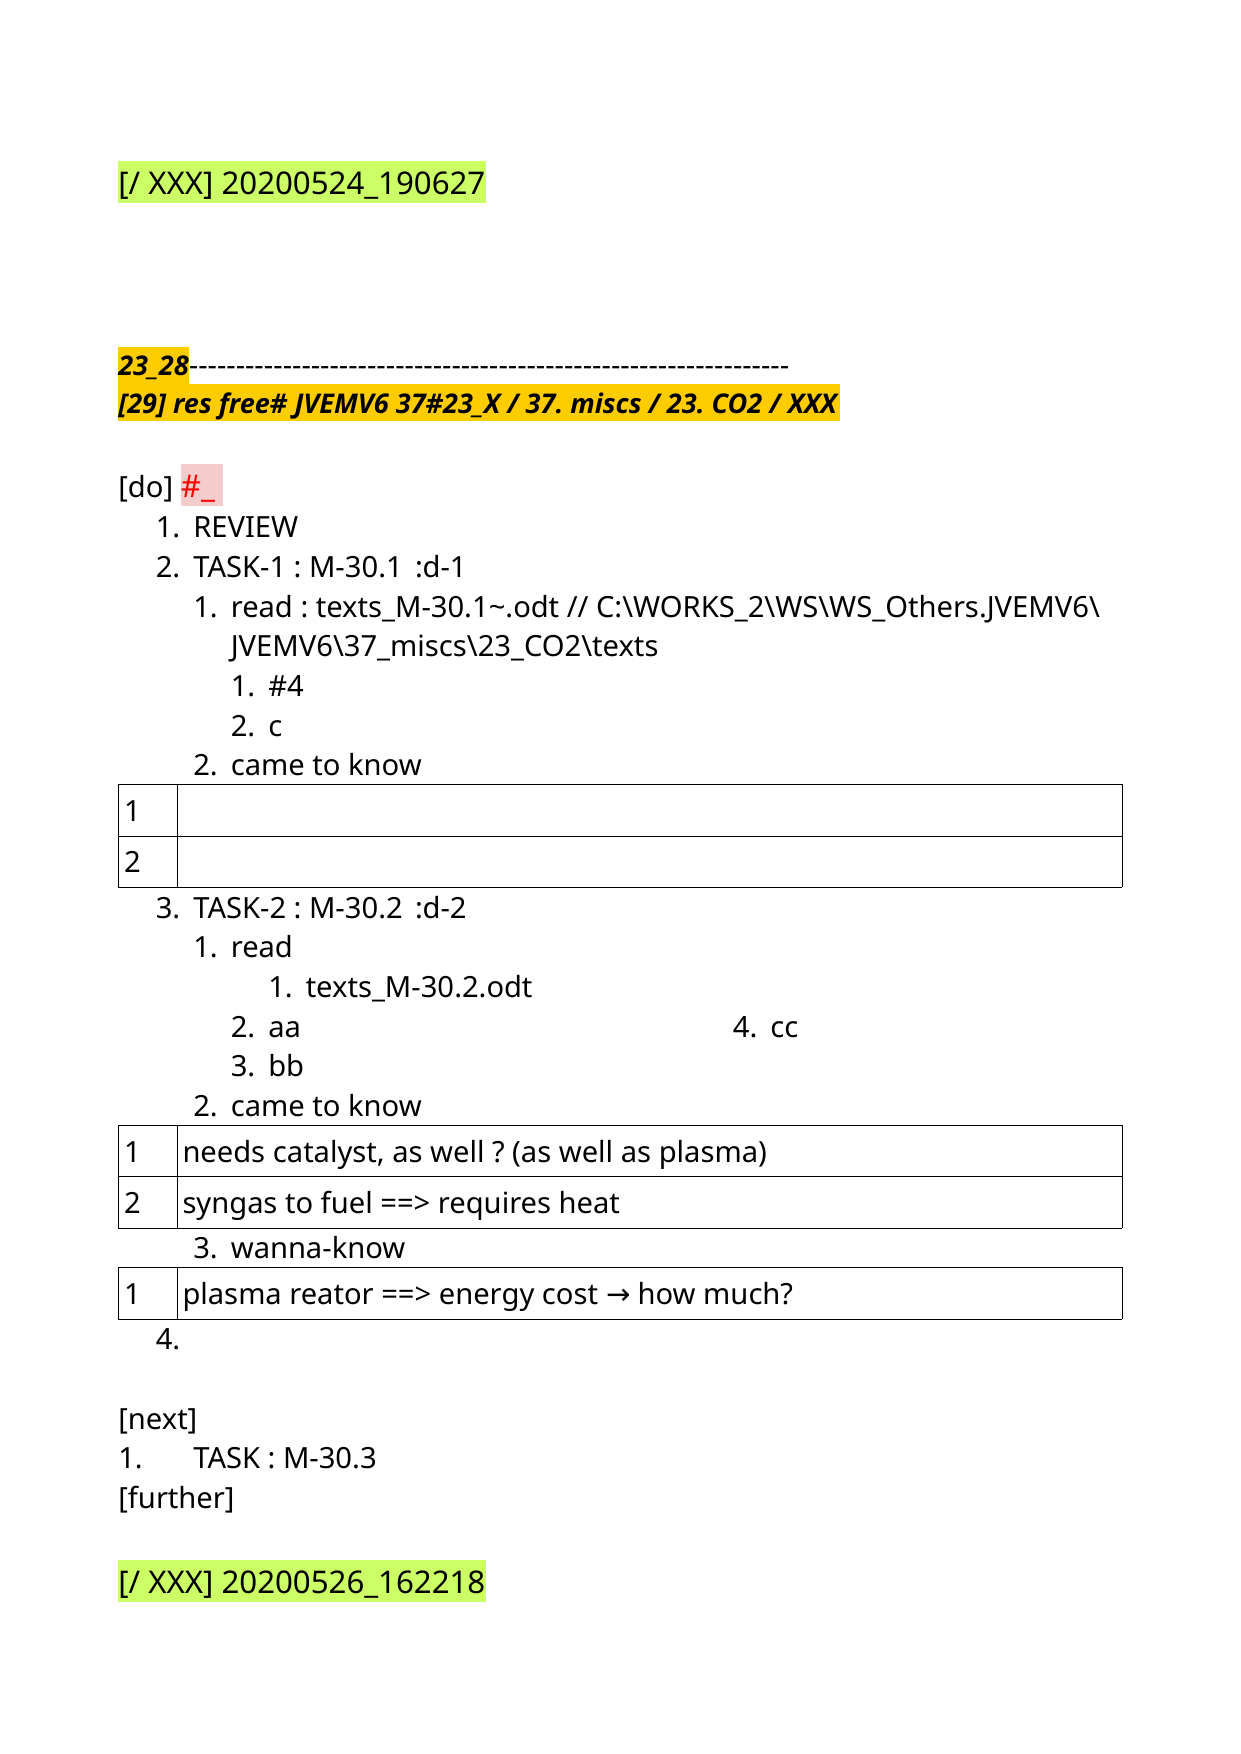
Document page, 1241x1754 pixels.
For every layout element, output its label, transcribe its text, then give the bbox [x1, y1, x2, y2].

list came to know [193, 744, 1122, 784]
text [do] #_ [118, 464, 1122, 506]
table_cell [178, 837, 1122, 887]
table_header [178, 785, 1122, 836]
table_cell syngas to fuel ==> requires heat [178, 1177, 1122, 1227]
list aa [231, 1006, 620, 1046]
table_header 1 [119, 1268, 177, 1318]
text [next] [118, 1398, 1122, 1438]
table_header 1 [119, 785, 177, 836]
list texts_M-30.2.odt [268, 966, 1122, 1006]
list read [193, 927, 1122, 966]
table_cell 2 [119, 1177, 177, 1227]
list REVIEW [156, 506, 1122, 546]
list came to know [193, 1085, 1122, 1125]
text 23_28---------------------------------------------------------------- [118, 345, 1122, 384]
table_cell 2 [119, 837, 177, 887]
list cc [733, 1006, 1122, 1046]
list TASK : M-30.3 [118, 1438, 1122, 1477]
list TASK-2 : M-30.2 :d-2 [156, 888, 1122, 927]
list wanna-know [193, 1229, 1122, 1267]
table_header plasma reator ==> energy cost → how much? [178, 1268, 1122, 1318]
list TASK-1 : M-30.1 :d-1 [156, 546, 1122, 586]
text [further] [118, 1477, 1122, 1517]
list read : texts_M-30.1~.odt // C:\WORKS_2\WS\WS_Others.JVEMV6\JVEMV6\37_miscs\23_CO2\texts [193, 586, 1122, 665]
list c [231, 705, 1122, 744]
table_header 1 [119, 1126, 177, 1176]
list #4 [231, 665, 620, 705]
text [/ XXX] 20200524_190627 [118, 118, 1122, 203]
text [/ XXX] 20200526_162218 [118, 1517, 1122, 1602]
text [29] res free# JVEMV6 37#23_X / 37. miscs / 23. CO2 / XXX [118, 384, 1122, 421]
list bb [231, 1046, 620, 1085]
table_header needs catalyst, as well ? (as well as plasma) [178, 1126, 1122, 1176]
